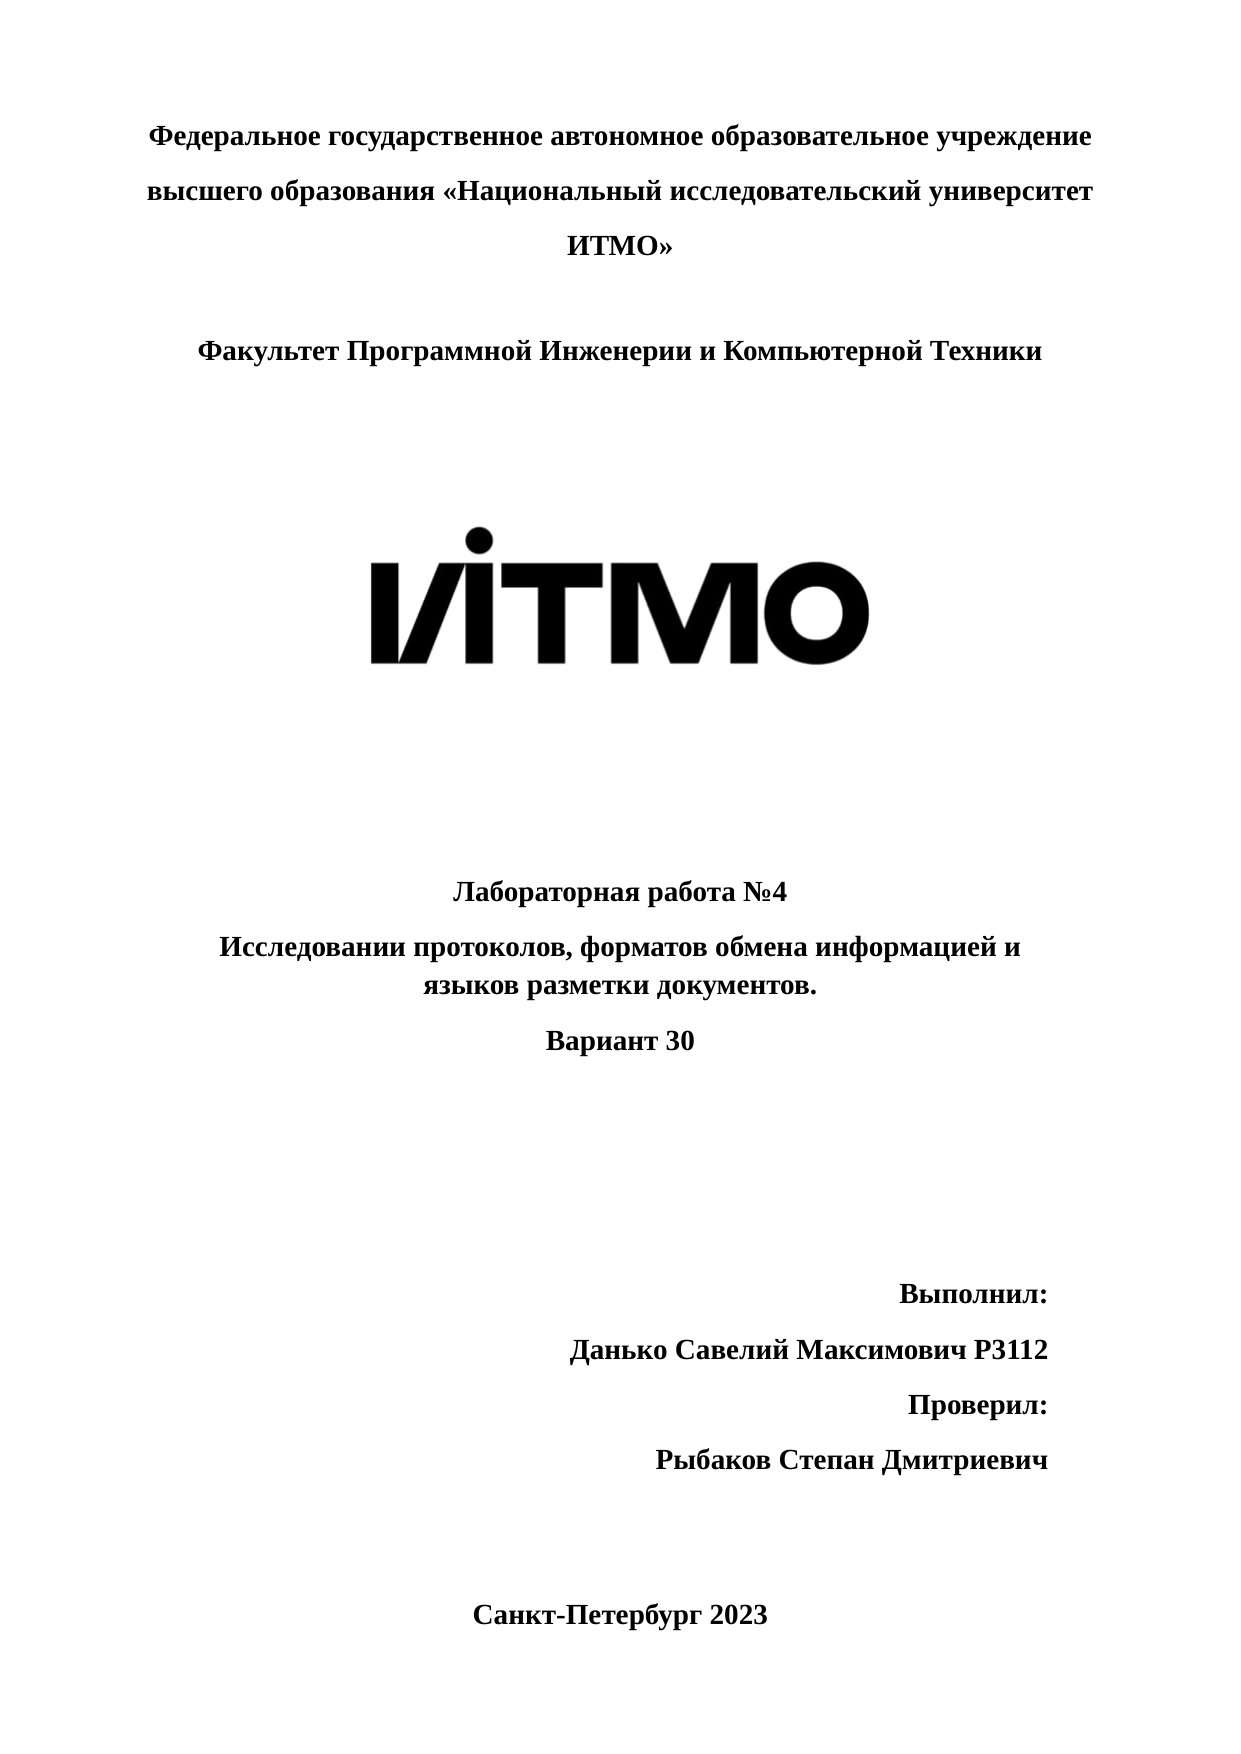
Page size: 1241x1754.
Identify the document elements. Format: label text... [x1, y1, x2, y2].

text Вариант 30 [192, 1023, 1048, 1056]
picture [347, 488, 893, 704]
text Федеральное государственное автономное образовательное учреждение [118, 118, 1122, 152]
text Санкт-Петербург 2023 [192, 1597, 1048, 1630]
text ИТМО» [118, 228, 1122, 262]
text Факультет Программной Инженерии и Компьютерной Техники [192, 333, 1048, 367]
text Исследовании протоколов, форматов обмена информацией и языков разметки документов. [192, 929, 1048, 1001]
text Рыбаков Степан Дмитриевич [192, 1442, 1048, 1476]
text Проверил: [192, 1387, 1048, 1421]
text высшего образования «Национальный исследовательский университет [118, 173, 1122, 207]
text Выполнил: [192, 1277, 1048, 1310]
text Лабораторная работа №4 [192, 874, 1048, 907]
text Данько Савелий Максимович Р3112 [192, 1332, 1048, 1365]
